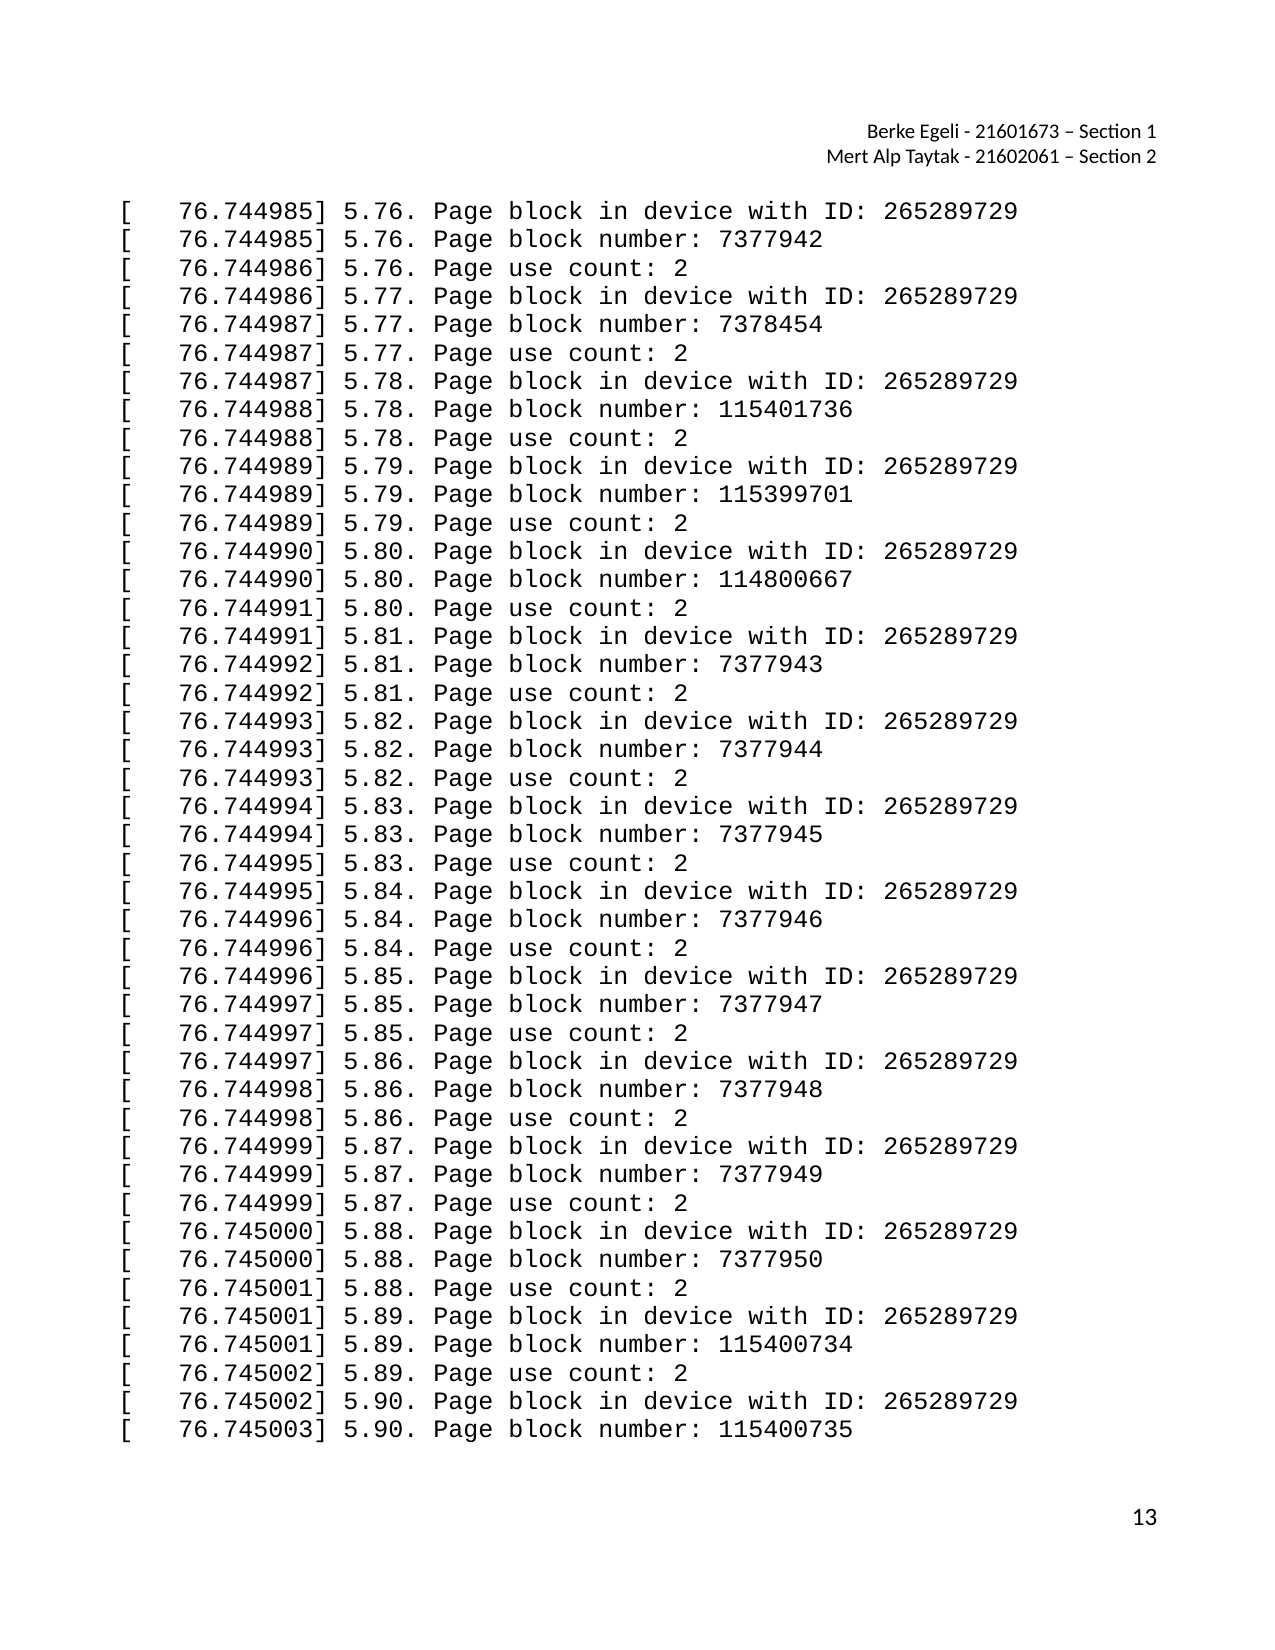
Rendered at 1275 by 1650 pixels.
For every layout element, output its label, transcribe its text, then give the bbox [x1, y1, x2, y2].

text [ 76.745001] 5.88. Page use count: 2 [118, 1275, 1157, 1303]
text [ 76.744997] 5.85. Page use count: 2 [118, 1020, 1157, 1048]
text [ 76.744998] 5.86. Page block number: 7377948 [118, 1077, 1157, 1105]
text [ 76.744992] 5.81. Page block number: 7377943 [118, 652, 1157, 680]
text [ 76.745000] 5.88. Page block number: 7377950 [118, 1247, 1157, 1275]
text [ 76.744989] 5.79. Page block number: 115399701 [118, 482, 1157, 510]
text [ 76.744991] 5.81. Page block in device with ID: 265289729 [118, 623, 1157, 652]
text [ 76.744988] 5.78. Page block number: 115401736 [118, 397, 1157, 425]
text [ 76.744988] 5.78. Page use count: 2 [118, 425, 1157, 453]
text [ 76.745002] 5.90. Page block in device with ID: 265289729 [118, 1388, 1157, 1417]
text [ 76.744985] 5.76. Page block in device with ID: 265289729 [118, 198, 1157, 227]
text [ 76.744989] 5.79. Page block in device with ID: 265289729 [118, 453, 1157, 482]
text [ 76.744993] 5.82. Page block in device with ID: 265289729 [118, 708, 1157, 737]
text [ 76.744987] 5.78. Page block in device with ID: 265289729 [118, 368, 1157, 397]
text [ 76.744986] 5.77. Page block in device with ID: 265289729 [118, 283, 1157, 312]
text [ 76.744993] 5.82. Page use count: 2 [118, 765, 1157, 793]
text [ 76.744995] 5.83. Page use count: 2 [118, 850, 1157, 878]
text [ 76.744987] 5.77. Page use count: 2 [118, 340, 1157, 368]
text [ 76.744986] 5.76. Page use count: 2 [118, 255, 1157, 283]
text [ 76.744990] 5.80. Page block in device with ID: 265289729 [118, 538, 1157, 567]
text [ 76.744993] 5.82. Page block number: 7377944 [118, 737, 1157, 765]
text [ 76.744997] 5.85. Page block number: 7377947 [118, 992, 1157, 1020]
text [ 76.745001] 5.89. Page block number: 115400734 [118, 1332, 1157, 1360]
text [ 76.744996] 5.84. Page block number: 7377946 [118, 907, 1157, 935]
text [ 76.744990] 5.80. Page block number: 114800667 [118, 567, 1157, 595]
text [ 76.744991] 5.80. Page use count: 2 [118, 595, 1157, 623]
text [ 76.744987] 5.77. Page block number: 7378454 [118, 312, 1157, 340]
text [ 76.744999] 5.87. Page block number: 7377949 [118, 1162, 1157, 1190]
text [ 76.744999] 5.87. Page block in device with ID: 265289729 [118, 1133, 1157, 1162]
text [ 76.745002] 5.89. Page use count: 2 [118, 1360, 1157, 1388]
text [ 76.745003] 5.90. Page block number: 115400735 [118, 1417, 1157, 1445]
text [ 76.744985] 5.76. Page block number: 7377942 [118, 227, 1157, 255]
text [ 76.745000] 5.88. Page block in device with ID: 265289729 [118, 1218, 1157, 1247]
text [ 76.744992] 5.81. Page use count: 2 [118, 680, 1157, 708]
text [ 76.744994] 5.83. Page block number: 7377945 [118, 822, 1157, 850]
text [ 76.744995] 5.84. Page block in device with ID: 265289729 [118, 878, 1157, 907]
text [ 76.745001] 5.89. Page block in device with ID: 265289729 [118, 1303, 1157, 1332]
text [ 76.744997] 5.86. Page block in device with ID: 265289729 [118, 1048, 1157, 1077]
text [ 76.744998] 5.86. Page use count: 2 [118, 1105, 1157, 1133]
text [ 76.744996] 5.85. Page block in device with ID: 265289729 [118, 963, 1157, 992]
text [ 76.744989] 5.79. Page use count: 2 [118, 510, 1157, 538]
text [ 76.744994] 5.83. Page block in device with ID: 265289729 [118, 793, 1157, 822]
text [ 76.744999] 5.87. Page use count: 2 [118, 1190, 1157, 1218]
text [ 76.744996] 5.84. Page use count: 2 [118, 935, 1157, 963]
